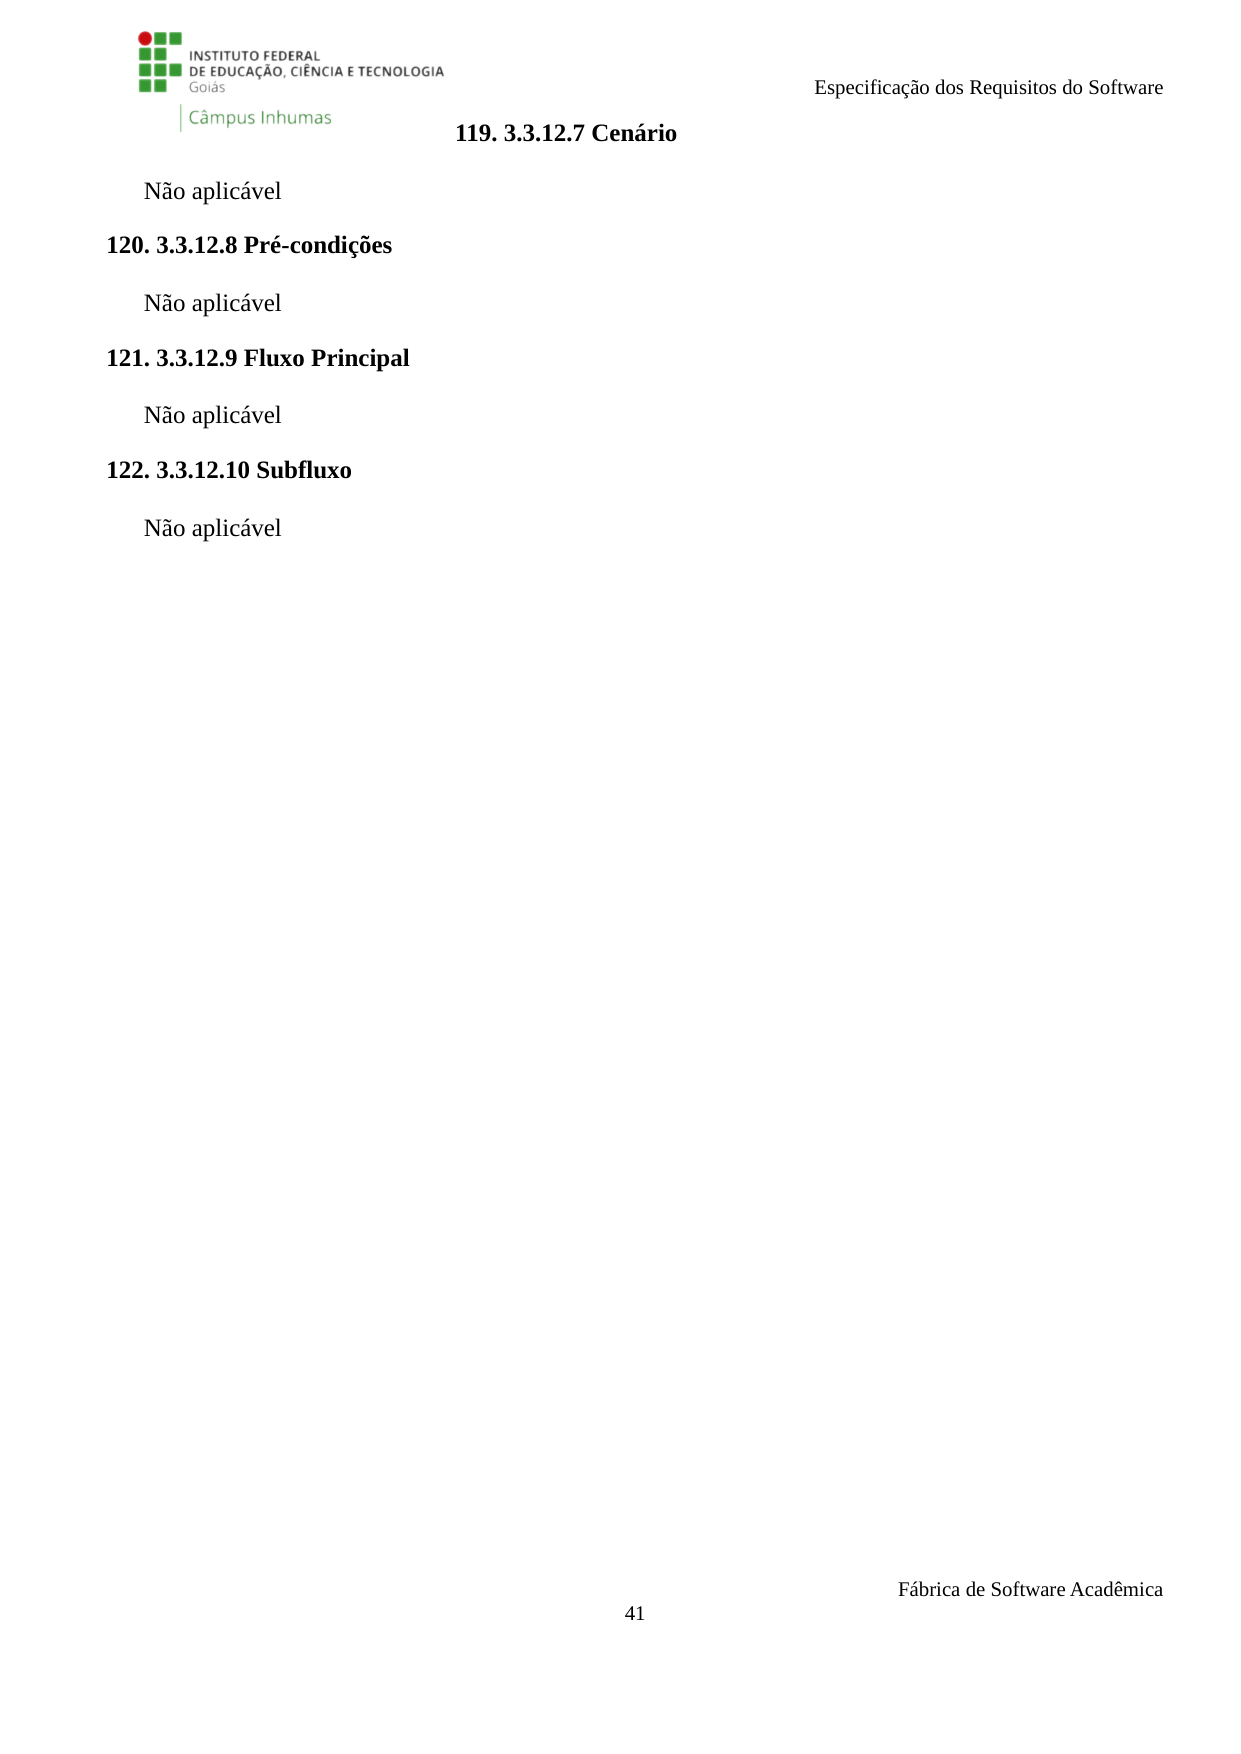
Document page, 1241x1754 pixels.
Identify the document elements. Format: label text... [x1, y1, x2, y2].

text Não aplicável [106, 284, 1163, 318]
text Não aplicável [106, 509, 1163, 542]
text Não aplicável [106, 172, 1163, 205]
list 3.3.12.10 Subfluxo [106, 455, 1163, 484]
list 3.3.12.9 Fluxo Principal [106, 343, 1163, 371]
text Não aplicável [106, 396, 1163, 430]
list 3.3.12.8 Pré-condições [106, 230, 1163, 259]
list 3.3.12.7 Cenário [106, 118, 1163, 147]
